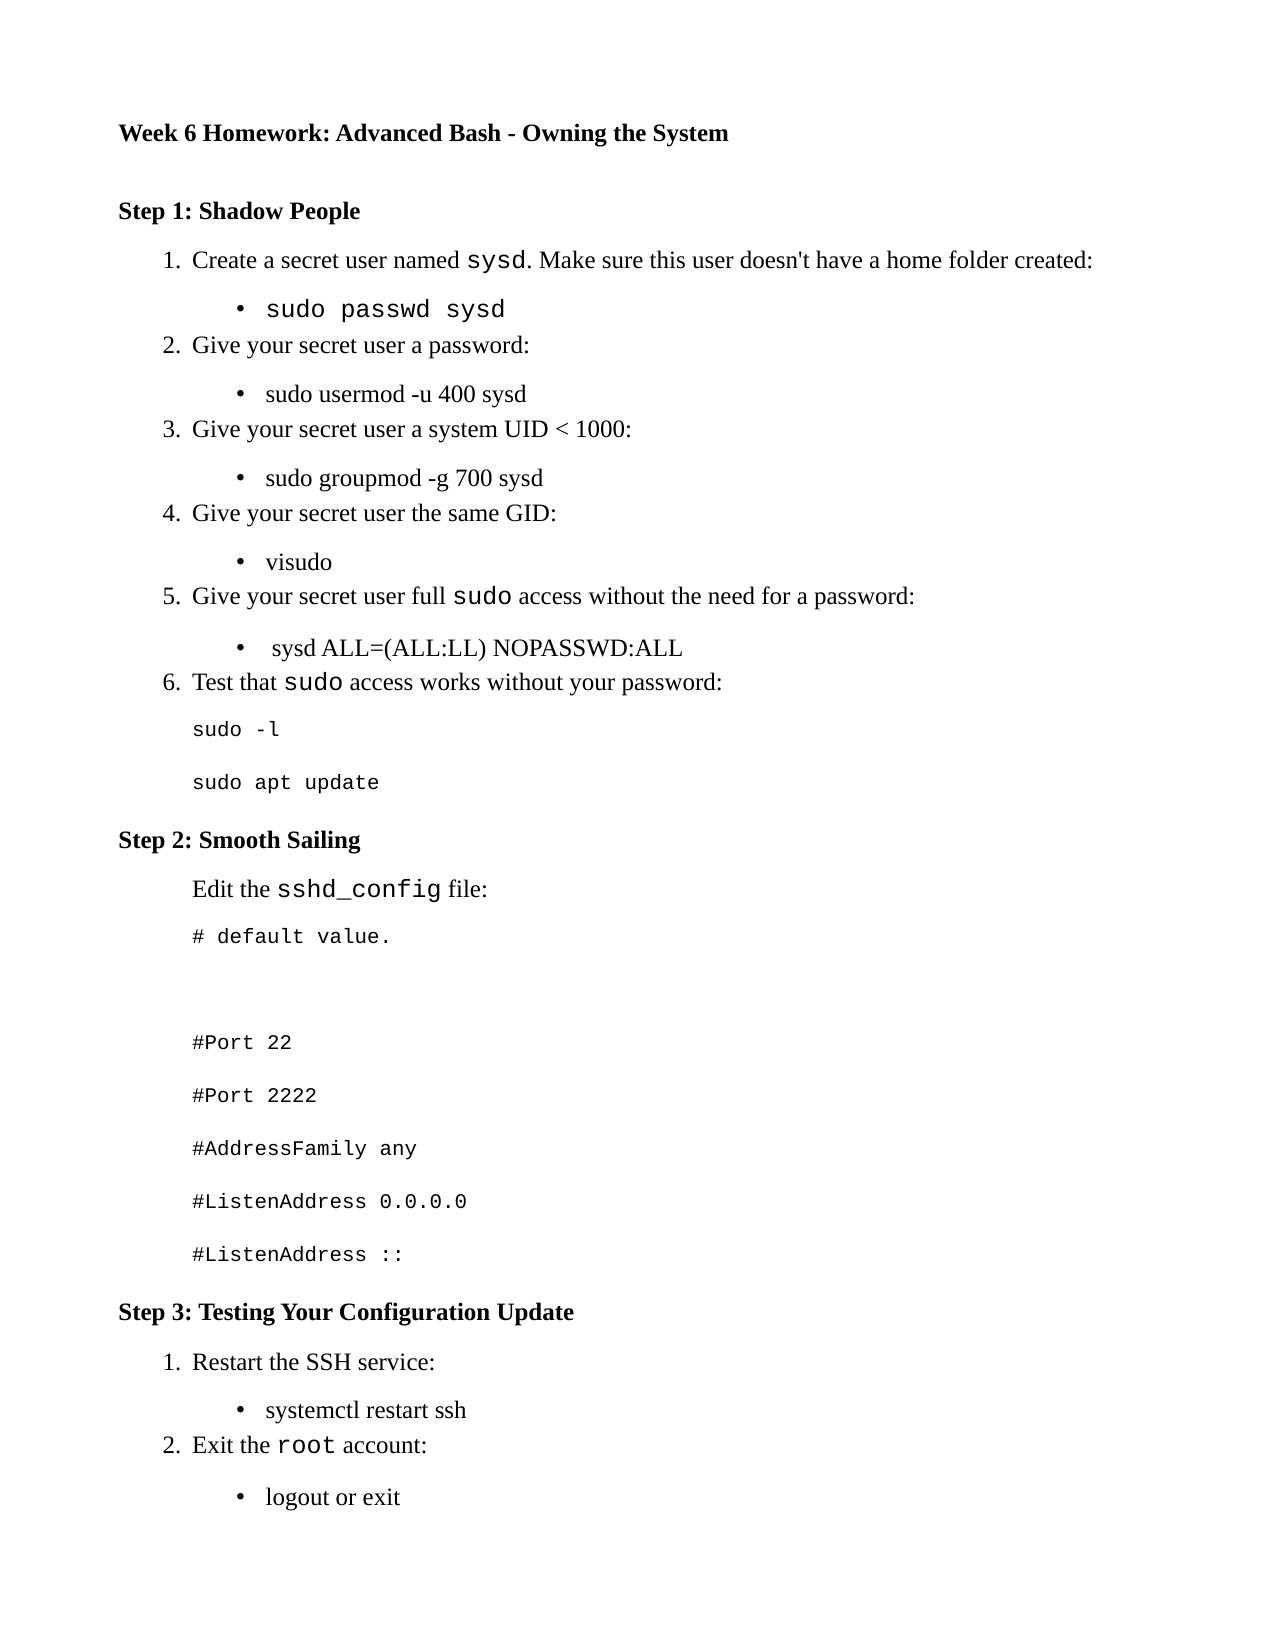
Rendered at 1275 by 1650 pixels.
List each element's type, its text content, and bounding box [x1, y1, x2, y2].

list #Port 22 [162, 1032, 1157, 1056]
list Give your secret user full sudo access without the need for a password: [162, 581, 1157, 612]
list #ListenAddress :: [162, 1244, 1157, 1268]
list Exit the root account: [162, 1430, 1157, 1461]
list Give your secret user a password: [162, 331, 1157, 359]
list sudo -l [162, 719, 1157, 742]
list sudo passwd sysd [236, 297, 1157, 325]
list visudo [236, 547, 1157, 575]
list # default value. [162, 926, 1157, 949]
list Restart the SSH service: [162, 1347, 1157, 1375]
list Edit the sshd_config file: [162, 874, 1157, 905]
list sudo groupmod -g 700 sysd [236, 463, 1157, 492]
list #AddressFamily any [162, 1138, 1157, 1162]
list sysd ALL=(ALL:LL) NOPASSWD:ALL [236, 633, 1157, 661]
list Test that sudo access works without your password: [162, 667, 1157, 698]
text Week 6 Homework: Advanced Bash - Owning the System [118, 118, 1157, 147]
list Create a secret user named sysd. Make sure this user doesn't have a home folder created: [162, 245, 1157, 276]
list sudo apt update [162, 772, 1157, 796]
list sudo usermod -u 400 sysd [236, 379, 1157, 408]
list logout or exit [236, 1482, 1157, 1510]
list systemctl restart ssh [236, 1396, 1157, 1424]
list #Port 2222 [162, 1085, 1157, 1109]
list Give your secret user the same GID: [162, 498, 1157, 526]
text Step 1: Shadow People [118, 196, 1157, 225]
list #ListenAddress 0.0.0.0 [162, 1191, 1157, 1215]
list Give your secret user a system UID < 1000: [162, 414, 1157, 443]
text Step 2: Smooth Sailing [118, 825, 1157, 854]
text Step 3: Testing Your Configuration Update [118, 1297, 1157, 1326]
